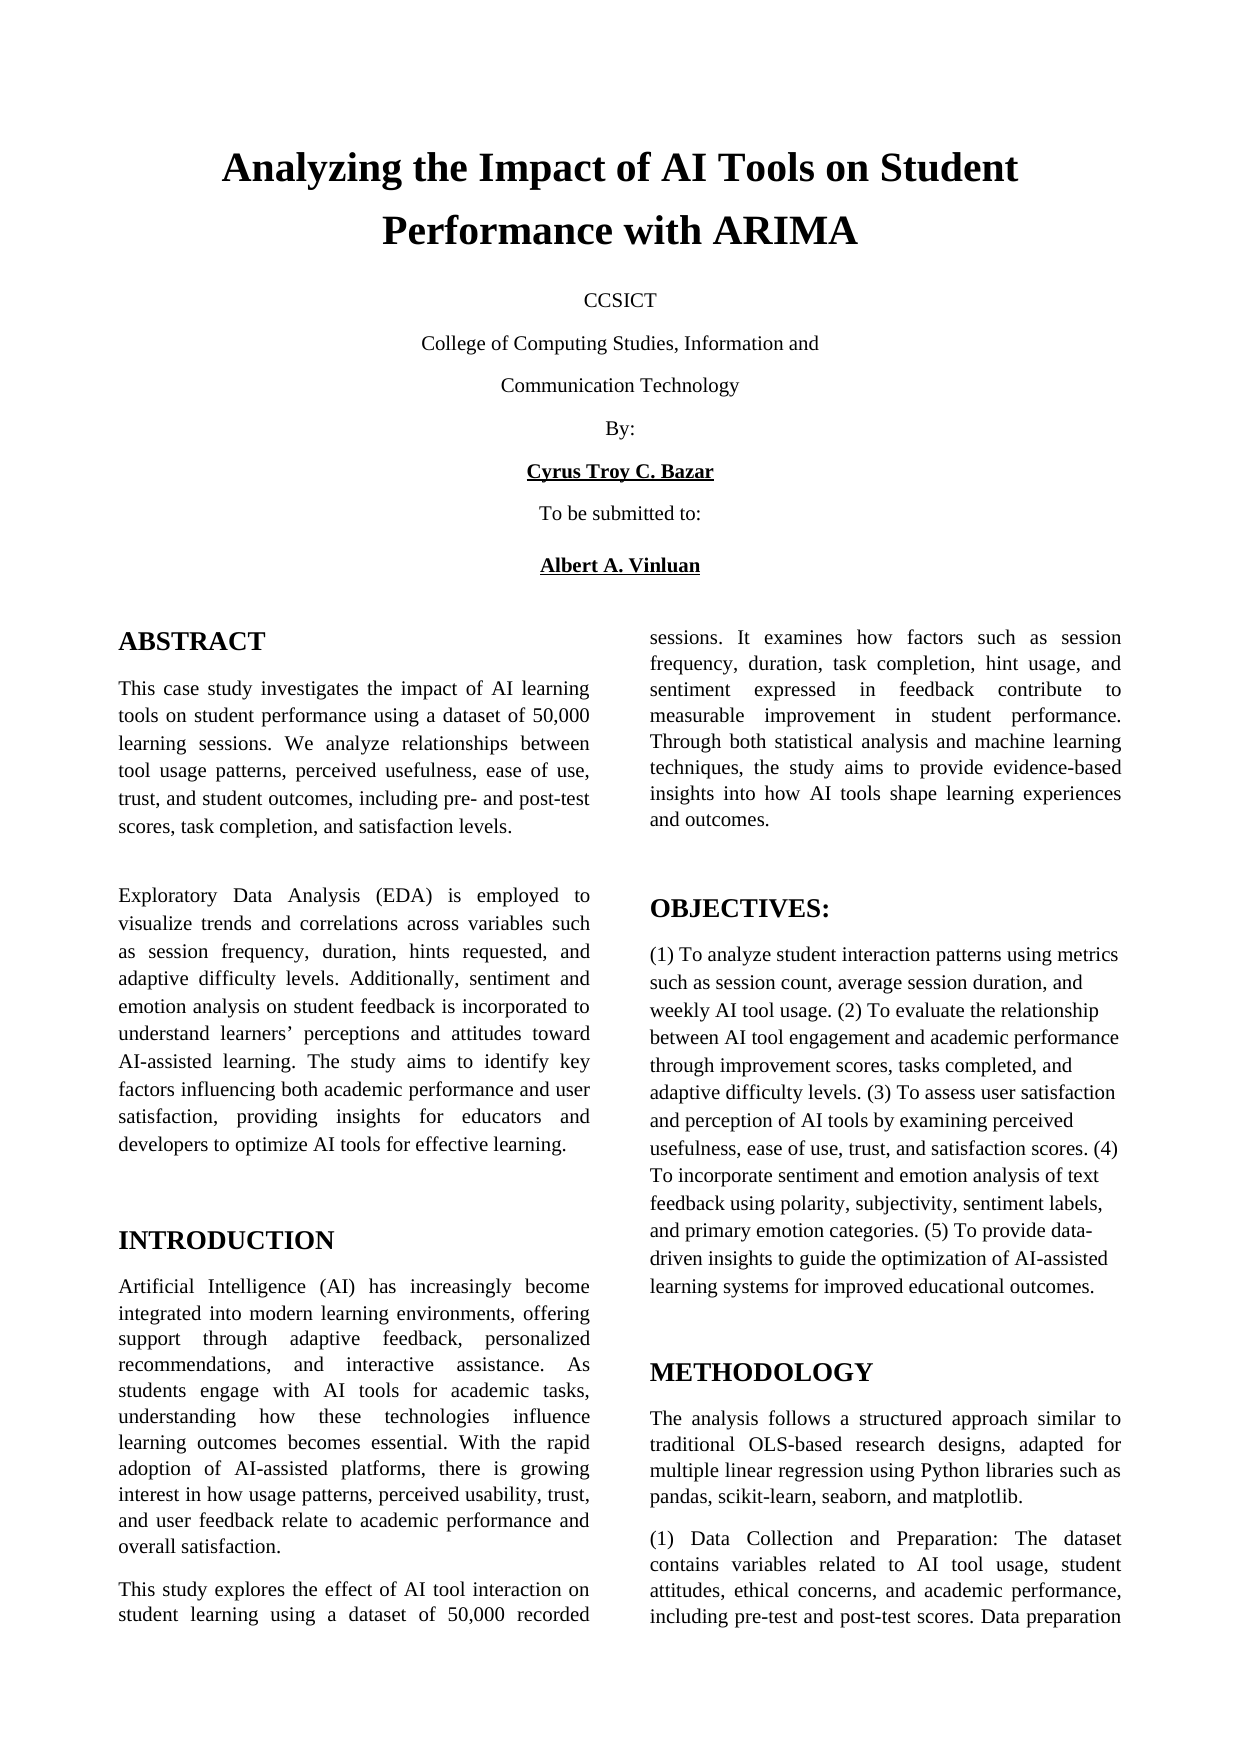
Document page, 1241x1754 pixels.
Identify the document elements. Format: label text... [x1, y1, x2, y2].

text METHODOLOGY [649, 1356, 1122, 1387]
text (1) Data Collection and Preparation: The dataset contains variables related to AI tool usage, student attitudes, ethical concerns, and academic performance, including pre-test and post-test scores. Data preparation [649, 1526, 1122, 1628]
text Artificial Intelligence (AI) has increasingly become integrated into modern learning environments, offering support through adaptive feedback, personalized recommendations, and interactive assistance. As students engage with AI tools for academic tasks, understanding how these technologies influence learning outcomes becomes essential. With the rapid adoption of AI-assisted platforms, there is growing interest in how usage patterns, perceived usability, trust, and user feedback relate to academic performance and overall satisfaction. [118, 1274, 591, 1558]
text This study explores the effect of AI tool interaction on student learning using a dataset of 50,000 recorded [118, 1576, 591, 1626]
text This case study investigates the impact of AI learning tools on student performance using a dataset of 50,000 learning sessions. We analyze relationships between tool usage patterns, perceived usefulness, ease of use, trust, and student outcomes, including pre- and post-test scores, task completion, and satisfaction levels. [118, 676, 591, 838]
text OBJECTIVES: [649, 892, 1122, 923]
text ABSTRACT [118, 625, 591, 656]
text (1) To analyze student interaction patterns using metrics such as session count, average session duration, and weekly AI tool usage. (2) To evaluate the relationship between AI tool engagement and academic performance through improvement scores, tasks completed, and adaptive difficulty levels. (3) To assess user satisfaction and perception of AI tools by examining perceived usefulness, ease of use, trust, and satisfaction scores. (4) To incorporate sentiment and emotion analysis of text feedback using polarity, subjectivity, sentiment labels, and primary emotion categories. (5) To provide data-driven insights to guide the optimization of AI-assisted learning systems for improved educational outcomes. [649, 942, 1122, 1298]
text sessions. It examines how factors such as session frequency, duration, task completion, hint usage, and sentiment expressed in feedback contribute to measurable improvement in student performance. Through both statistical analysis and machine learning techniques, the study aims to provide evidence-based insights into how AI tools shape learning experiences and outcomes. [649, 625, 1122, 831]
text INTRODUCTION [118, 1224, 591, 1255]
text The analysis follows a structured approach similar to traditional OLS-based research designs, adapted for multiple linear regression using Python libraries such as pandas, scikit-learn, seaborn, and matplotlib. [649, 1406, 1122, 1508]
text Exploratory Data Analysis (EDA) is employed to visualize trends and correlations across variables such as session frequency, duration, hints requested, and adaptive difficulty levels. Additionally, sentiment and emotion analysis on student feedback is incorporated to understand learners’ perceptions and attitudes toward AI-assisted learning. The study aims to identify key factors influencing both academic performance and user satisfaction, providing insights for educators and developers to optimize AI tools for effective learning. [118, 856, 591, 1156]
